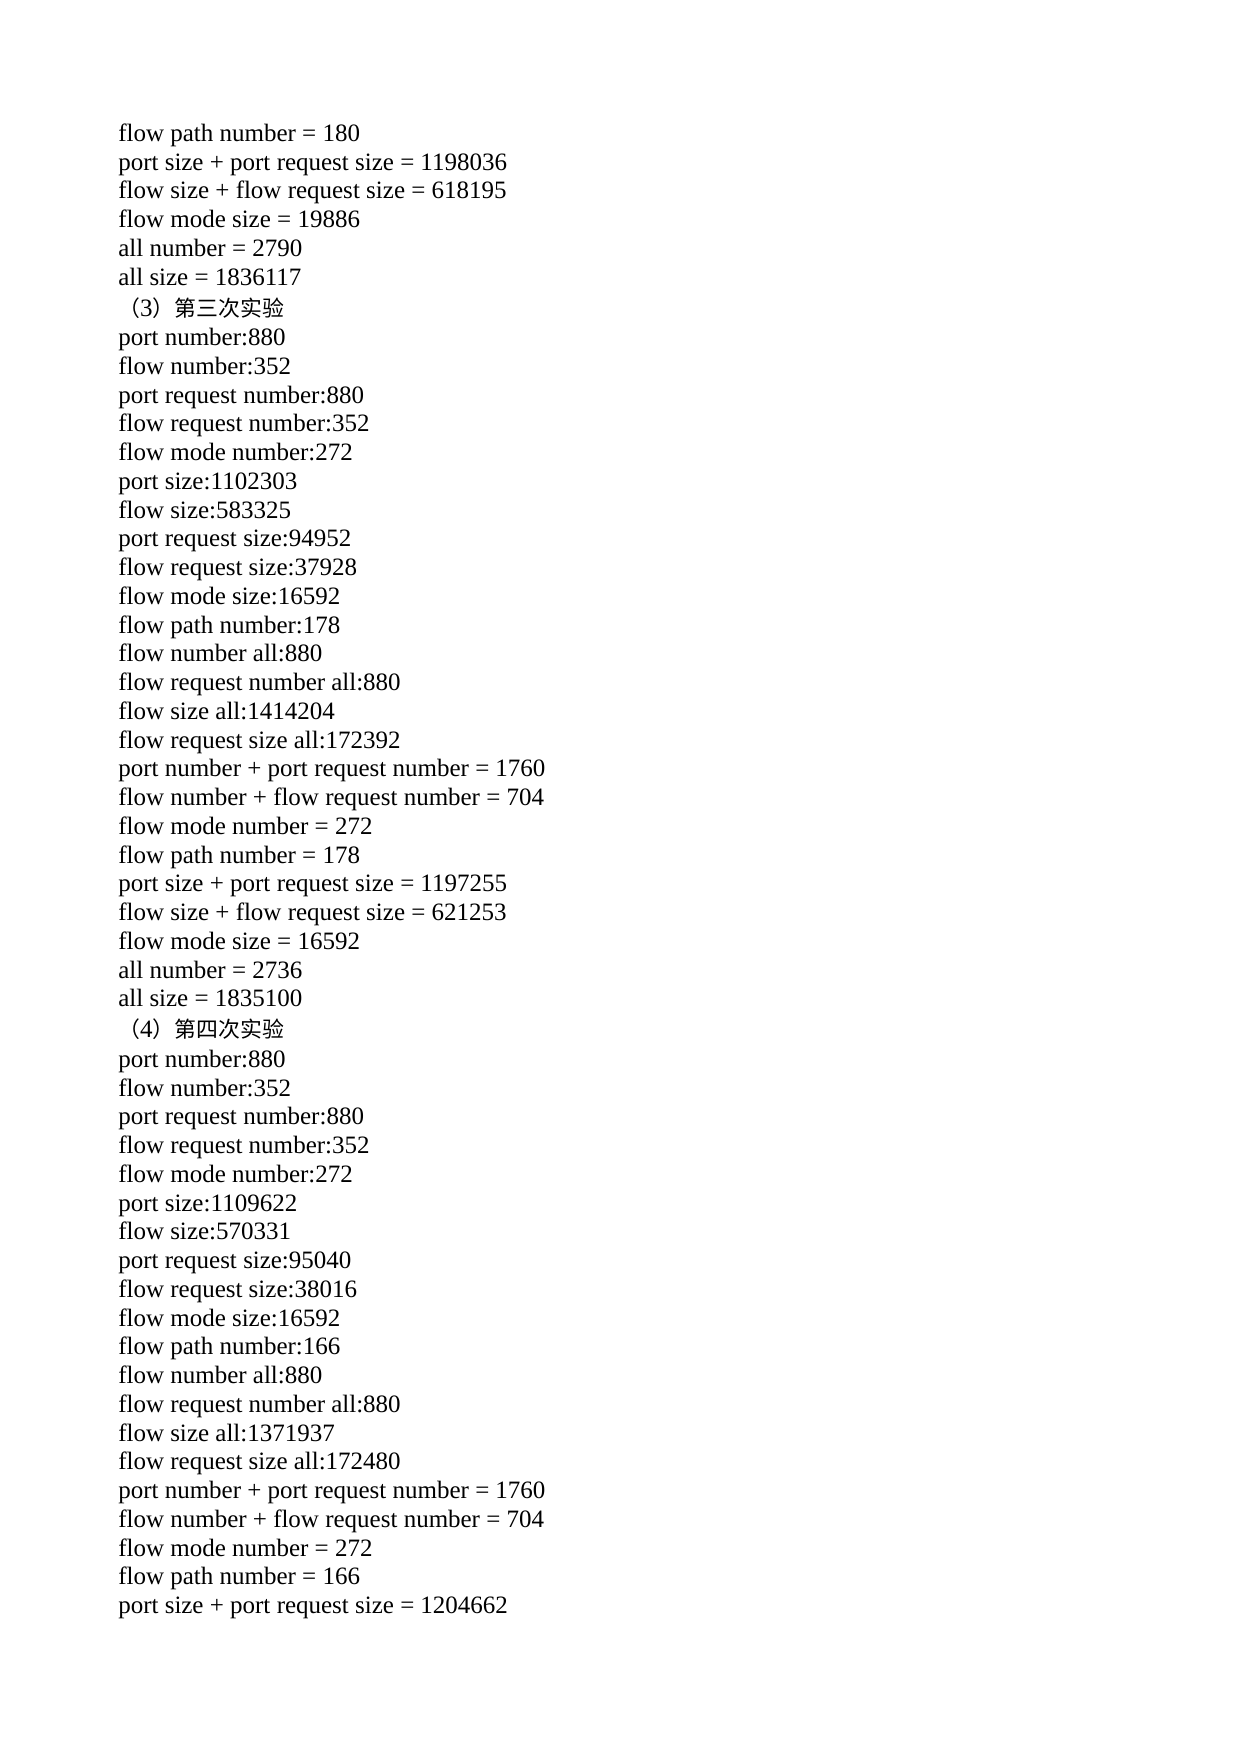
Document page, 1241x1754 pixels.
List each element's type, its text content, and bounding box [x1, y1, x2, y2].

text all number = 2736 [118, 955, 1122, 983]
text flow size + flow request size = 618195 [118, 176, 1122, 204]
text flow size + flow request size = 621253 [118, 897, 1122, 926]
text flow request number:352 [118, 1130, 1122, 1159]
text port number:880 [118, 322, 1122, 351]
text port number:880 [118, 1044, 1122, 1073]
text flow request number all:880 [118, 1389, 1122, 1418]
text flow number:352 [118, 1073, 1122, 1101]
text all size = 1835100 [118, 983, 1122, 1012]
text flow size:583325 [118, 495, 1122, 523]
text flow request size:38016 [118, 1274, 1122, 1303]
text （3）第三次实验 [118, 291, 1122, 322]
text port size + port request size = 1204662 [118, 1590, 1122, 1619]
text flow size all:1371937 [118, 1418, 1122, 1446]
text port request size:94952 [118, 523, 1122, 552]
text flow size:570331 [118, 1216, 1122, 1245]
text flow path number:166 [118, 1331, 1122, 1360]
text flow request size:37928 [118, 552, 1122, 581]
text flow number + flow request number = 704 [118, 1504, 1122, 1533]
text flow mode number = 272 [118, 1533, 1122, 1561]
text flow mode size = 19886 [118, 204, 1122, 233]
text port size:1102303 [118, 466, 1122, 495]
text all number = 2790 [118, 233, 1122, 262]
text flow size all:1414204 [118, 696, 1122, 725]
text flow mode size = 16592 [118, 926, 1122, 955]
text flow path number = 180 [118, 118, 1122, 147]
text flow mode size:16592 [118, 581, 1122, 610]
text port number + port request number = 1760 [118, 753, 1122, 782]
text flow number all:880 [118, 638, 1122, 667]
text flow number:352 [118, 351, 1122, 380]
text flow number + flow request number = 704 [118, 782, 1122, 811]
text flow path number:178 [118, 610, 1122, 638]
text port size + port request size = 1197255 [118, 868, 1122, 897]
text port request size:95040 [118, 1245, 1122, 1274]
text flow request number all:880 [118, 667, 1122, 696]
text all size = 1836117 [118, 262, 1122, 291]
text port request number:880 [118, 1101, 1122, 1130]
text port size + port request size = 1198036 [118, 147, 1122, 176]
text （4）第四次实验 [118, 1012, 1122, 1044]
text flow request size all:172392 [118, 725, 1122, 753]
text flow mode size:16592 [118, 1303, 1122, 1331]
text flow path number = 178 [118, 840, 1122, 868]
text flow mode number:272 [118, 437, 1122, 466]
text flow mode number:272 [118, 1159, 1122, 1188]
text flow request number:352 [118, 408, 1122, 437]
text flow mode number = 272 [118, 811, 1122, 840]
text port number + port request number = 1760 [118, 1475, 1122, 1504]
text port size:1109622 [118, 1188, 1122, 1216]
text flow request size all:172480 [118, 1446, 1122, 1475]
text flow number all:880 [118, 1360, 1122, 1389]
text flow path number = 166 [118, 1561, 1122, 1590]
text port request number:880 [118, 380, 1122, 408]
